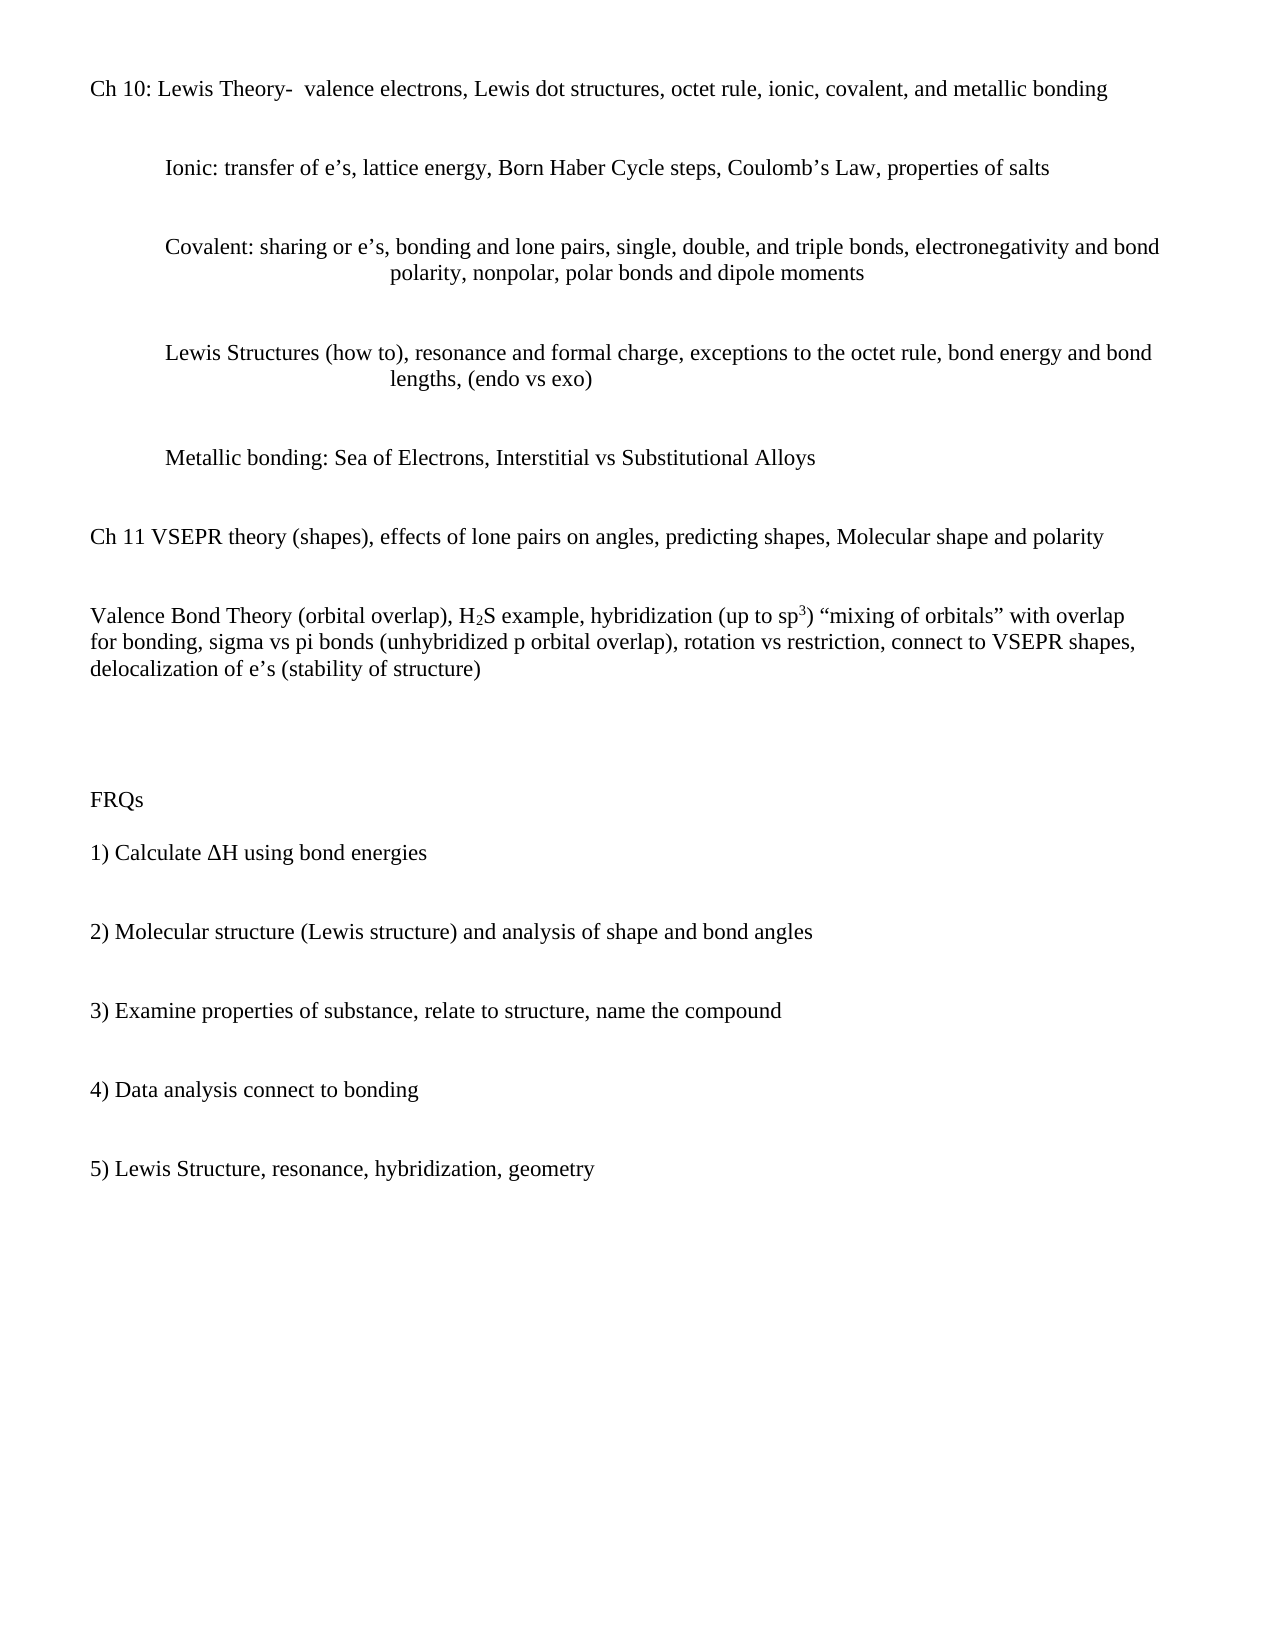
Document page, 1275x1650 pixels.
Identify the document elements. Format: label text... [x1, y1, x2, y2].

text 4) Data analysis connect to bonding [90, 1076, 1185, 1103]
text 3) Examine properties of substance, relate to structure, name the compound [90, 997, 1185, 1024]
text for bonding, sigma vs pi bonds (unhybridized p orbital overlap), rotation vs restriction, connect to VSEPR shapes, [90, 628, 1185, 655]
text Metallic bonding: Sea of Electrons, Interstitial vs Substitutional Alloys [90, 444, 1185, 470]
text 1) Calculate ΔH using bond energies [90, 839, 1185, 866]
text Ionic: transfer of e’s, lattice energy, Born Haber Cycle steps, Coulomb’s Law, properties of salts [90, 154, 1185, 180]
text Covalent: sharing or e’s, bonding and lone pairs, single, double, and triple bonds, electronegativity and bond polarity, nonpolar, polar bonds and dipole moments [90, 233, 1185, 286]
text FRQs [90, 787, 1185, 813]
text 5) Lewis Structure, resonance, hybridization, geometry [90, 1156, 1185, 1182]
text Lewis Structures (how to), resonance and formal charge, exceptions to the octet rule, bond energy and bond lengths, (endo vs exo) [90, 338, 1185, 391]
text delocalization of e’s (stability of structure) [90, 655, 1185, 681]
text Ch 10: Lewis Theory- valence electrons, Lewis dot structures, octet rule, ionic, covalent, and metallic bonding [90, 75, 1185, 101]
text 2) Molecular structure (Lewis structure) and analysis of shape and bond angles [90, 918, 1185, 945]
text Valence Bond Theory (orbital overlap), H2S example, hybridization (up to sp3) “mixing of orbitals” with overlap [90, 602, 1185, 628]
text Ch 11 VSEPR theory (shapes), effects of lone pairs on angles, predicting shapes, Molecular shape and polarity [90, 523, 1185, 549]
